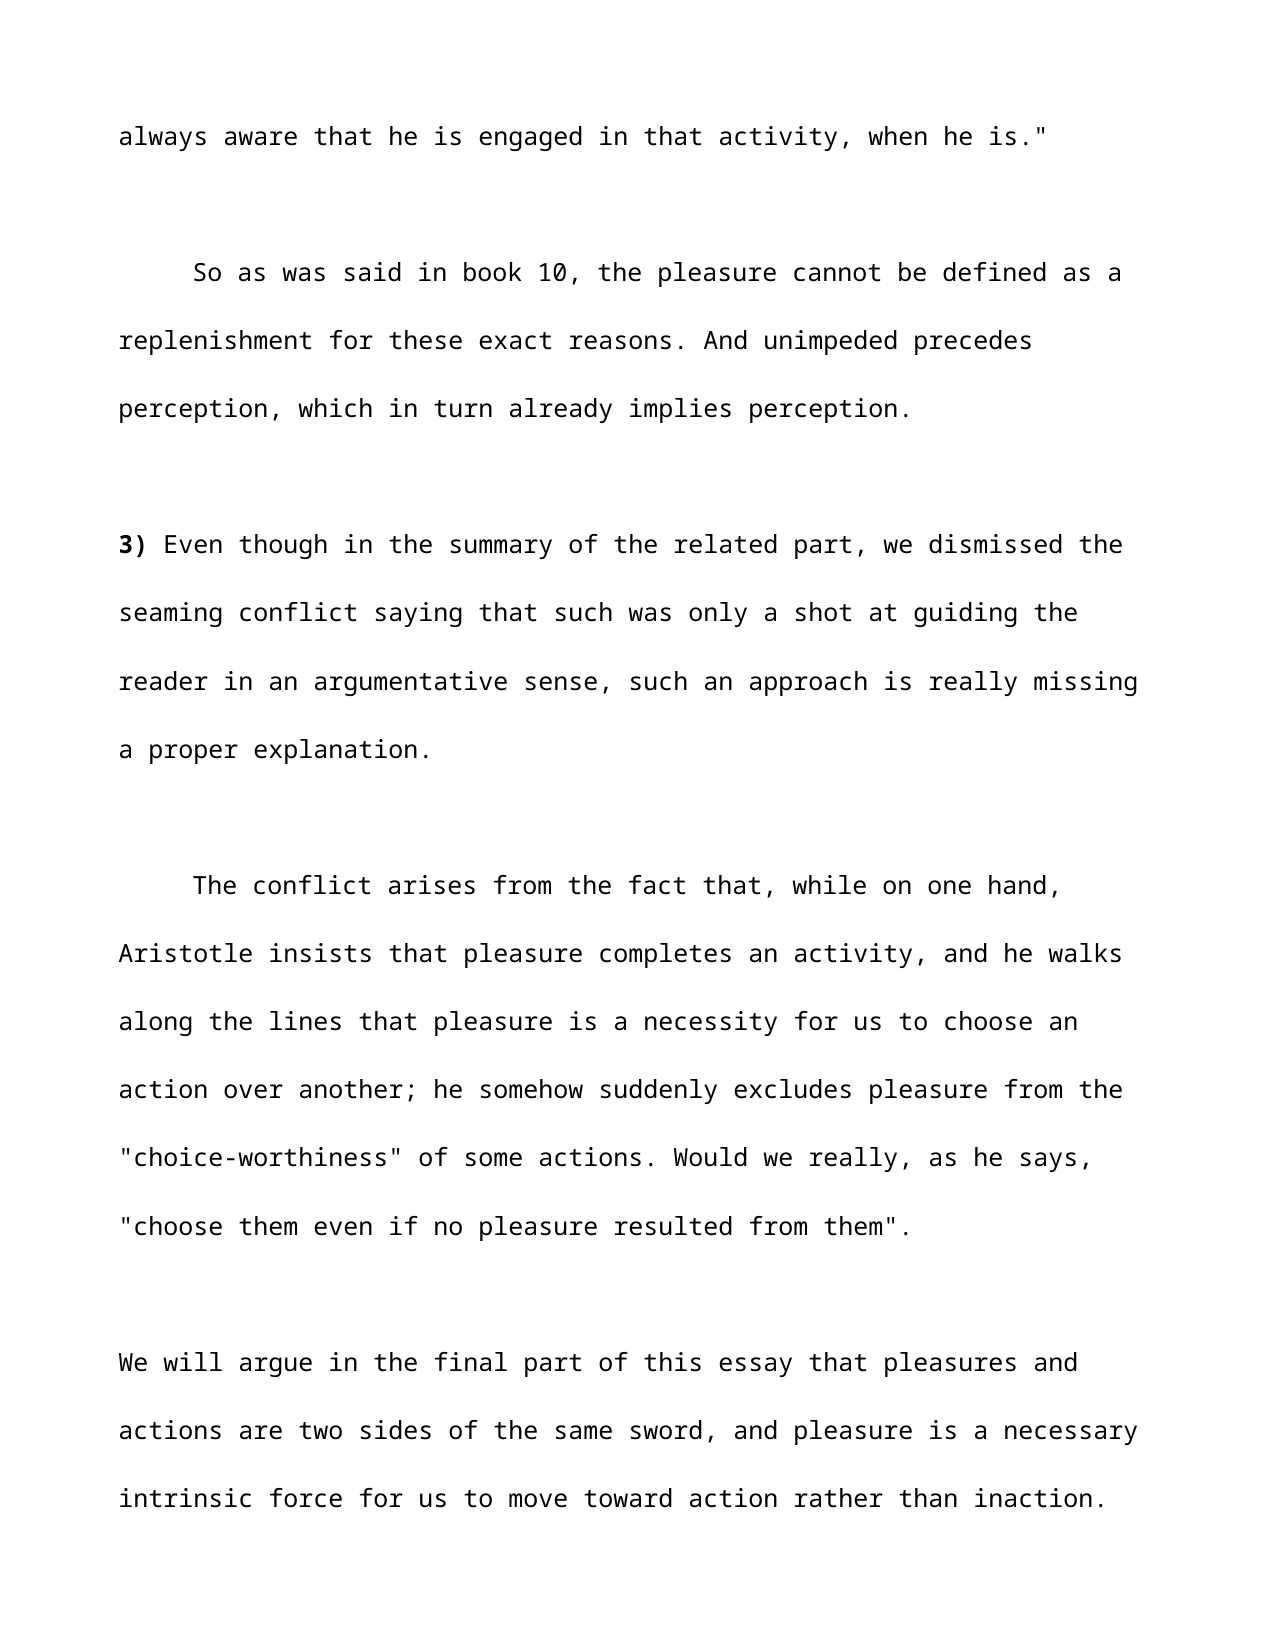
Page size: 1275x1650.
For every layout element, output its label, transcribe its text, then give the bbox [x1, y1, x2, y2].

text So as was said in book 10, the pleasure cannot be defined as a replenishment for these exact reasons. And unimpeded precedes perception, which in turn already implies perception. [118, 254, 1157, 425]
text always aware that he is engaged in that activity, when he is." [118, 118, 1157, 152]
text The conflict arises from the fact that, while on one hand, Aristotle insists that pleasure completes an activity, and he walks along the lines that pleasure is a necessity for us to choose an action over another; he somehow suddenly excludes pleasure from the "choice-worthiness" of some actions. Would we really, as he says, "choose them even if no pleasure resulted from them". [118, 867, 1157, 1242]
text 3) Even though in the summary of the related part, we dismissed the seaming conflict saying that such was only a shot at guiding the reader in an argumentative sense, such an approach is really missing a proper explanation. [118, 527, 1157, 765]
text We will argue in the final part of this essay that pleasures and actions are two sides of the same sword, and pleasure is a necessary intrinsic force for us to move toward action rather than inaction. [118, 1344, 1157, 1515]
